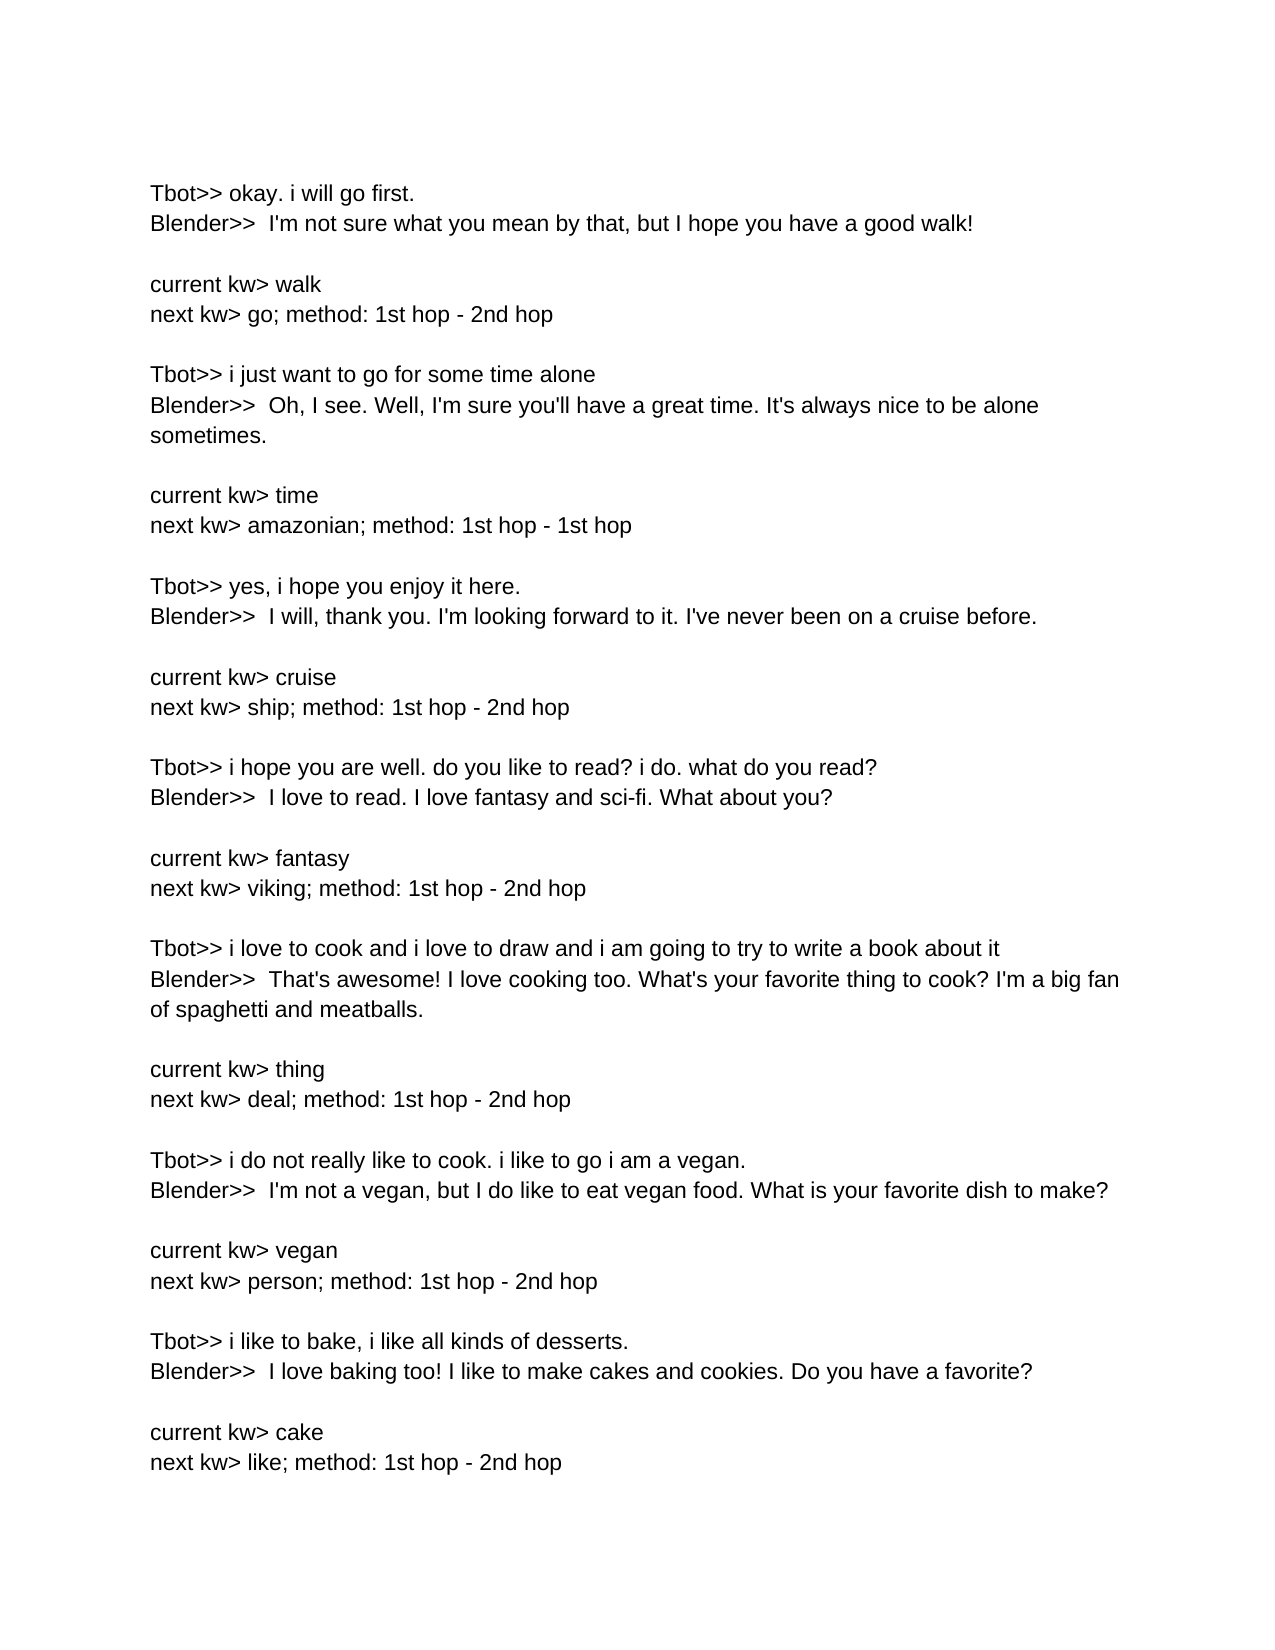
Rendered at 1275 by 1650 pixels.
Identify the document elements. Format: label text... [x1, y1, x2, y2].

text next kw> viking; method: 1st hop - 2nd hop [150, 875, 1125, 901]
text current kw> vegan [150, 1237, 1125, 1264]
text Blender>> I will, thank you. I'm looking forward to it. I've never been on a cruise before. [150, 603, 1125, 629]
text next kw> amazonian; method: 1st hop - 1st hop [150, 512, 1125, 539]
text Tbot>> okay. i will go first. [150, 180, 1125, 207]
text Blender>> That's awesome! I love cooking too. What's your favorite thing to cook? I'm a big fan of spaghetti and meatballs. [150, 966, 1125, 1022]
text next kw> person; method: 1st hop - 2nd hop [150, 1268, 1125, 1294]
text next kw> go; method: 1st hop - 2nd hop [150, 301, 1125, 327]
text current kw> cruise [150, 663, 1125, 690]
text current kw> time [150, 482, 1125, 509]
text Tbot>> yes, i hope you enjoy it here. [150, 573, 1125, 599]
text Blender>> I love baking too! I like to make cakes and cookies. Do you have a favorite? [150, 1358, 1125, 1385]
text Tbot>> i do not really like to cook. i like to go i am a vegan. [150, 1147, 1125, 1173]
text Blender>> I'm not sure what you mean by that, but I hope you have a good walk! [150, 210, 1125, 237]
text current kw> cake [150, 1419, 1125, 1445]
text next kw> deal; method: 1st hop - 2nd hop [150, 1086, 1125, 1113]
text Tbot>> i love to cook and i love to draw and i am going to try to write a book about it [150, 935, 1125, 962]
text Tbot>> i just want to go for some time alone [150, 361, 1125, 388]
text current kw> walk [150, 271, 1125, 297]
text Blender>> I'm not a vegan, but I do like to eat vegan food. What is your favorite dish to make? [150, 1177, 1125, 1203]
text Blender>> I love to read. I love fantasy and sci-fi. What about you? [150, 784, 1125, 811]
text current kw> fantasy [150, 845, 1125, 871]
text Blender>> Oh, I see. Well, I'm sure you'll have a great time. It's always nice to be alone sometimes. [150, 392, 1125, 448]
text Tbot>> i like to bake, i like all kinds of desserts. [150, 1328, 1125, 1354]
text next kw> ship; method: 1st hop - 2nd hop [150, 694, 1125, 720]
text current kw> thing [150, 1056, 1125, 1083]
text next kw> like; method: 1st hop - 2nd hop [150, 1449, 1125, 1475]
text Tbot>> i hope you are well. do you like to read? i do. what do you read? [150, 754, 1125, 781]
